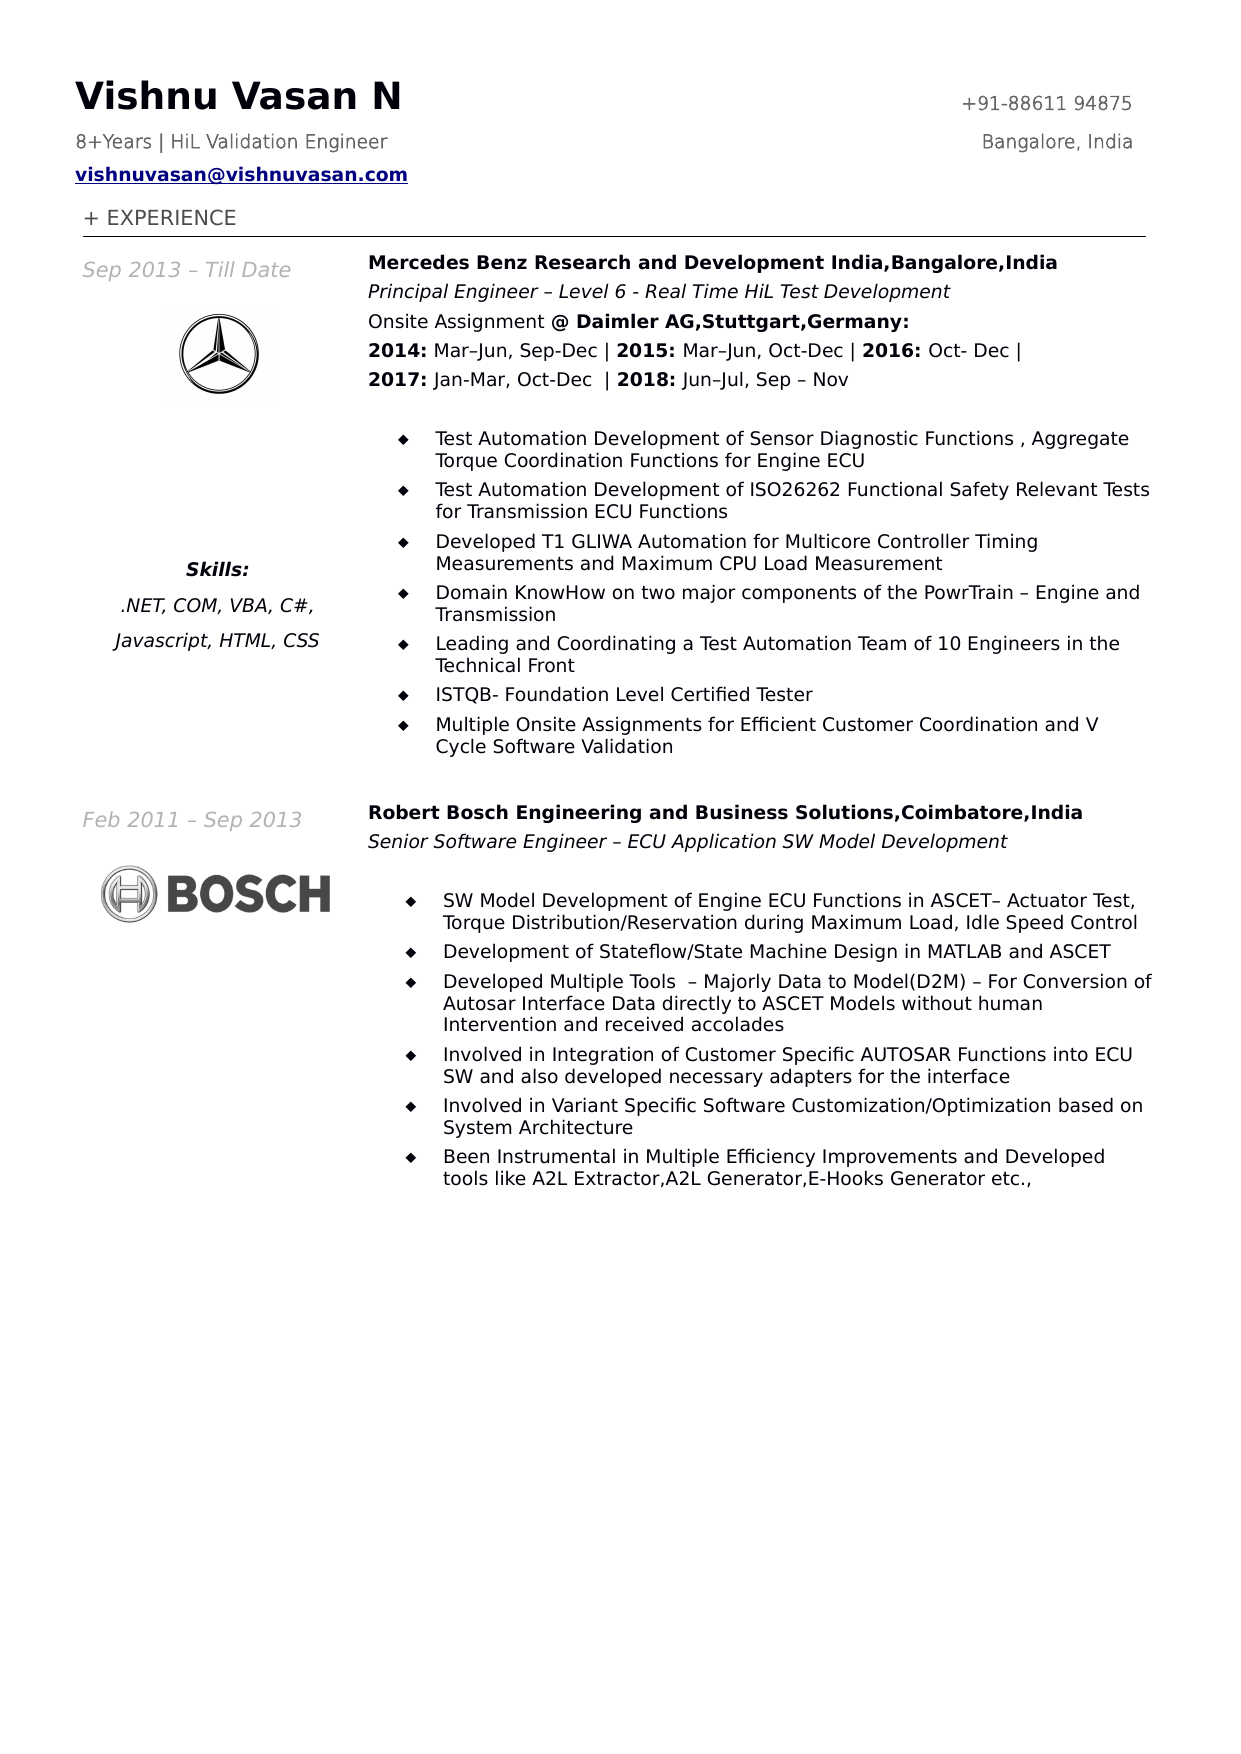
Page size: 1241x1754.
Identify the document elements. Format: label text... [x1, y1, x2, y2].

table_cell + EXPERIENCE [75, 198, 1153, 244]
picture [163, 306, 275, 401]
table_cell Sep 2013 – Till Date Skills: .NET, COM, VBA, C#, Javascript, HTML, CSS [75, 244, 360, 794]
picture [100, 862, 336, 925]
table_cell Feb 2011 – Sep 2013 [75, 794, 360, 1227]
table_cell Robert Bosch Engineering and Business Solutions,Coimbatore,India Senior Software Engineer – ECU Application SW Model Development SW Model Development of Engine ECU Functions in ASCET– Actuator Test, Torque Distribution/Reservation during Maximum Load, Idle Speed Control Development of Stateflow/State Machine Design in MATLAB and ASCET Developed Multiple Tools – Majorly Data to Model(D2M) – For Conversion of Autosar Interface Data directly to ASCET Models without human Intervention and received accolades Involved in Integration of Customer Specific AUTOSAR Functions into ECU SW and also developed necessary adapters for the interface Involved in Variant Specific Software Customization/Optimization based on System Architecture Been Instrumental in Multiple Efficiency Improvements and Developed tools like A2L Extractor,A2L Generator,E-Hooks Generator etc., [360, 794, 1153, 1227]
table_header Vishnu Vasan N +91-88611 94875 8+Years | HiL Validation Engineer Bangalore, India vishnuvasan@vishnuvasan.com [75, 75, 1153, 198]
table_cell Mercedes Benz Research and Development India,Bangalore,India Principal Engineer – Level 6 - Real Time HiL Test Development Onsite Assignment @ Daimler AG,Stuttgart,Germany: 2014: Mar–Jun, Sep-Dec | 2015: Mar–Jun, Oct-Dec | 2016: Oct- Dec | 2017: Jan-Mar, Oct-Dec | 2018: Jun–Jul, Sep – Nov Test Automation Development of Sensor Diagnostic Functions , Aggregate Torque Coordination Functions for Engine ECU Test Automation Development of ISO26262 Functional Safety Relevant Tests for Transmission ECU Functions Developed T1 GLIWA Automation for Multicore Controller Timing Measurements and Maximum CPU Load Measurement Domain KnowHow on two major components of the PowrTrain – Engine and Transmission Leading and Coordinating a Test Automation Team of 10 Engineers in the Technical Front ISTQB- Foundation Level Certified Tester Multiple Onsite Assignments for Efficient Customer Coordination and V Cycle Software Validation [360, 244, 1153, 794]
